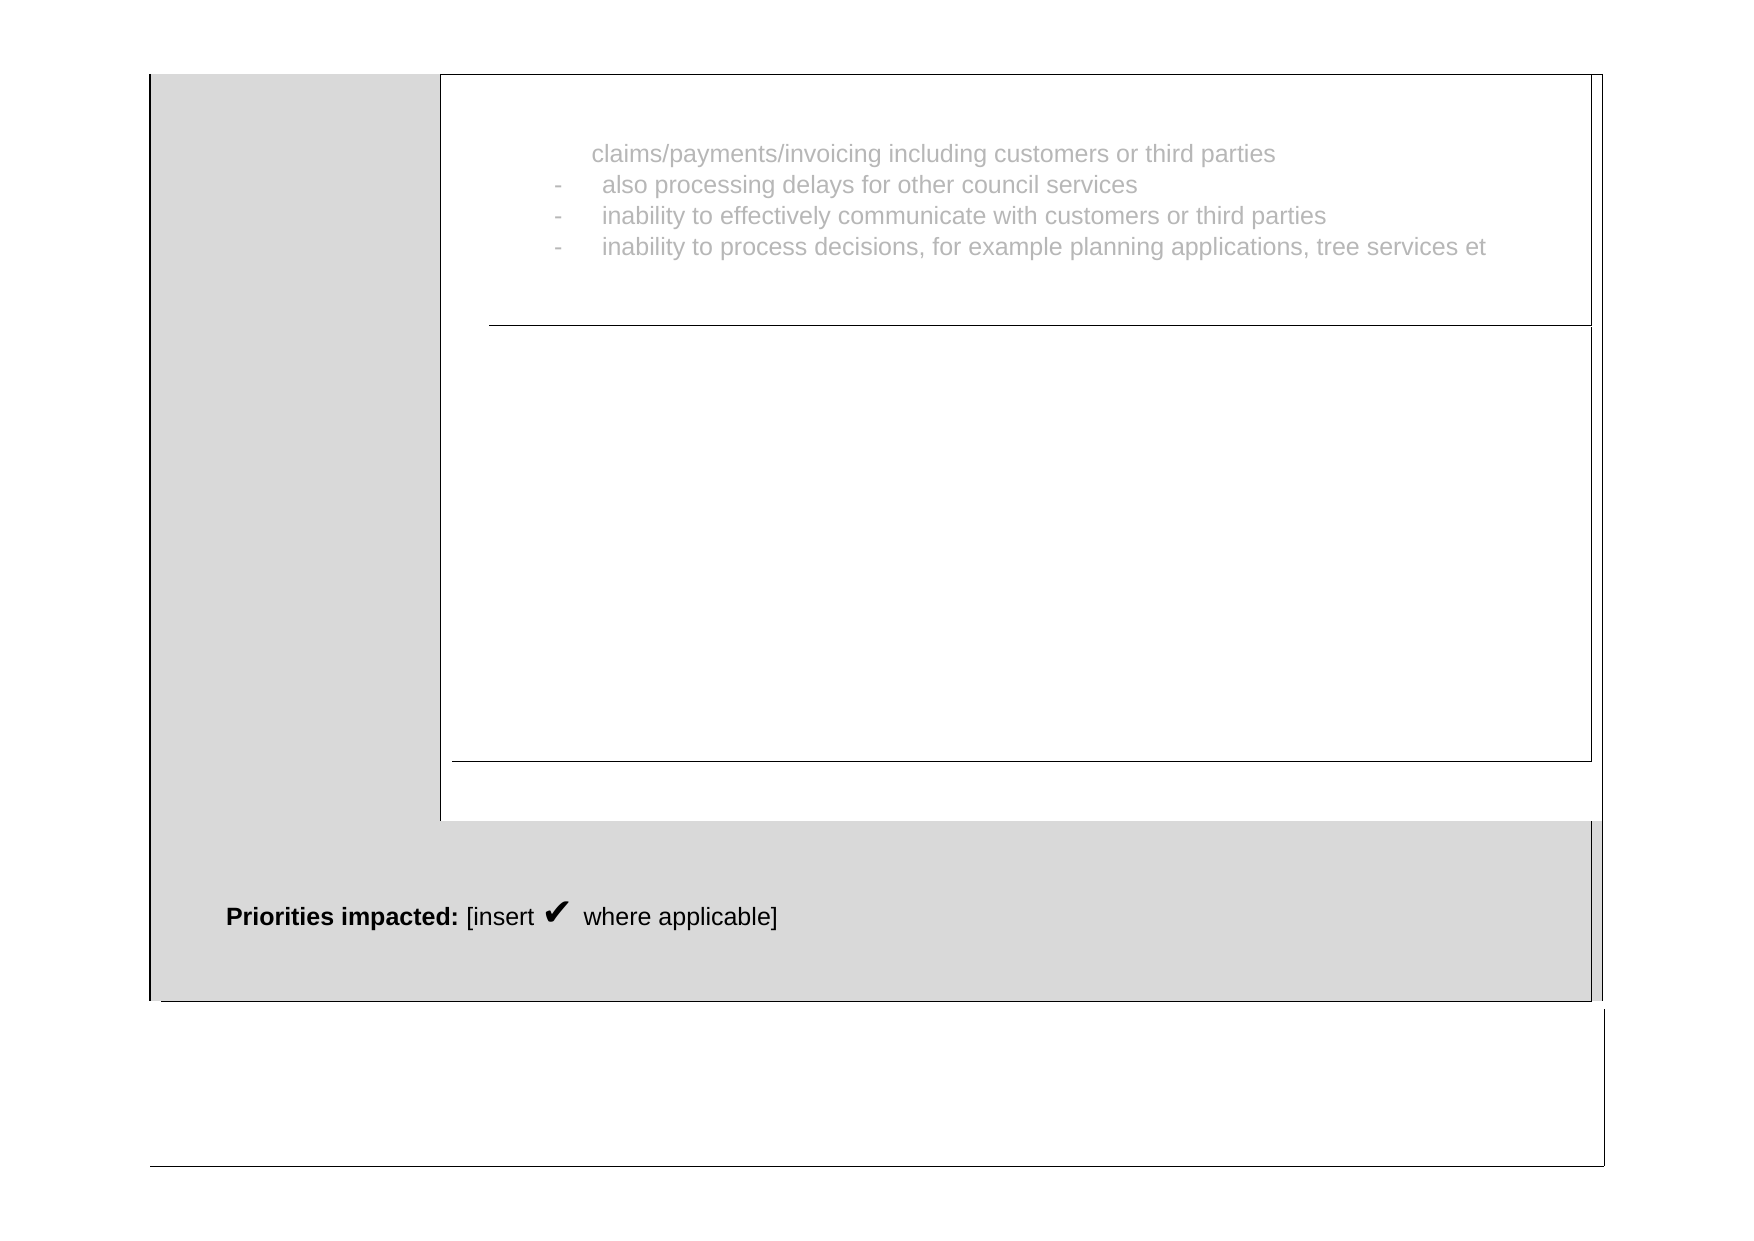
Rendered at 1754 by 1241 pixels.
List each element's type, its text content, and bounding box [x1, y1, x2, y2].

table_cell [1592, 821, 1602, 1001]
table_cell Priorities impacted: [insert ✔ where applicable] [151, 821, 1591, 1001]
table_cell [151, 74, 440, 821]
table_cell claims/payments/invoicing including customers or third parties also processing delays for other council services inability to effectively communicate with customers or third parties inability to process decisions, for example planning applications, tree services et [441, 75, 1602, 821]
